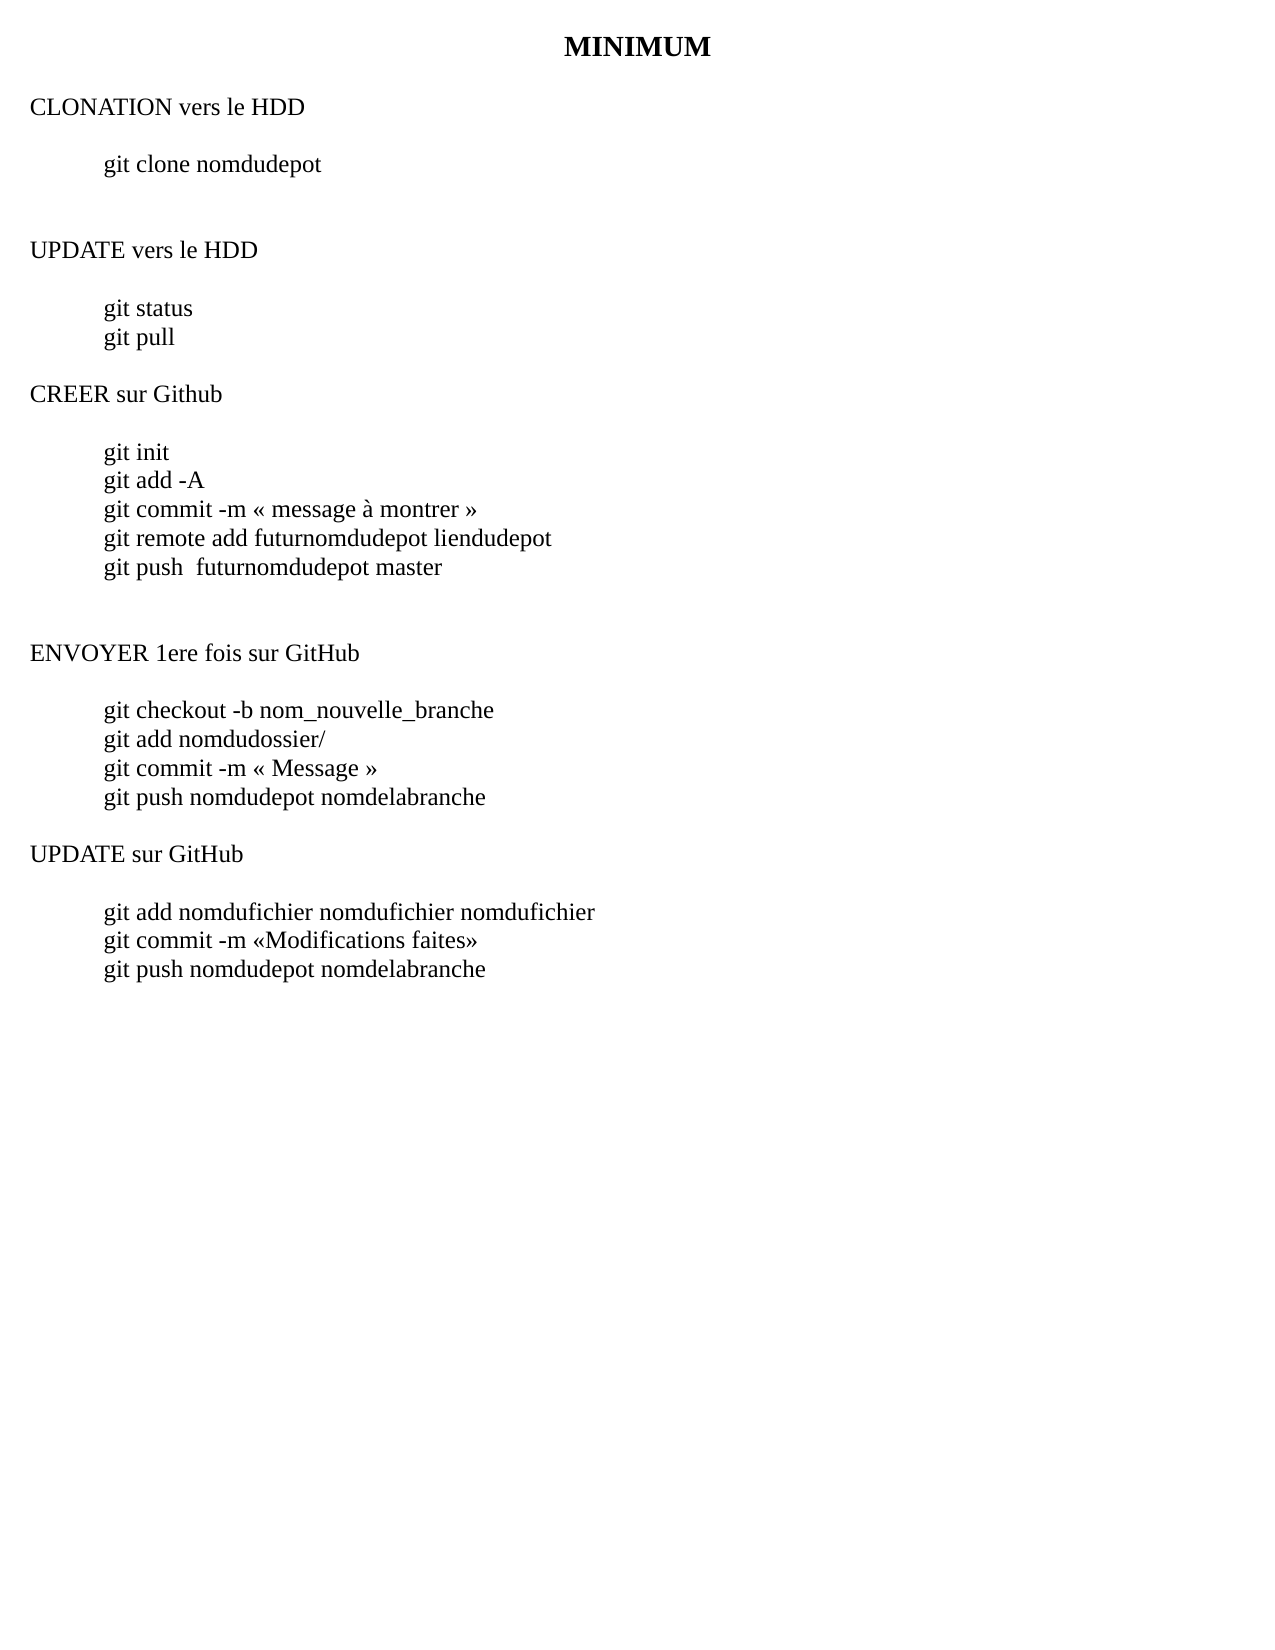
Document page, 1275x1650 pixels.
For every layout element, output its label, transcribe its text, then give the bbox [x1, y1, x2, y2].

text git push futurnomdudepot master [29, 552, 1246, 581]
text git add -A [29, 466, 1246, 494]
text CLONATION vers le HDD [29, 92, 1246, 121]
text ENVOYER 1ere fois sur GitHub [29, 638, 1246, 667]
text git pull [29, 322, 1246, 351]
text git push nomdudepot nomdelabranche [29, 954, 1246, 983]
text UPDATE vers le HDD [29, 236, 1246, 264]
text UPDATE sur GitHub [29, 839, 1246, 868]
text git commit -m « Message » [29, 753, 1246, 782]
text CREER sur Github [29, 379, 1246, 408]
text MINIMUM [29, 29, 1246, 63]
text git clone nomdudepot [29, 149, 1246, 178]
text git init [29, 437, 1246, 466]
text git add nomdufichier nomdufichier nomdufichier [29, 897, 1246, 926]
text git push nomdudepot nomdelabranche [29, 782, 1246, 811]
text git commit -m «Modifications faites» [29, 926, 1246, 954]
text git status [29, 293, 1246, 322]
text git commit -m « message à montrer » [29, 494, 1246, 523]
text git add nomdudossier/ [29, 724, 1246, 753]
text git checkout -b nom_nouvelle_branche [29, 696, 1246, 724]
text git remote add futurnomdudepot liendudepot [29, 523, 1246, 552]
